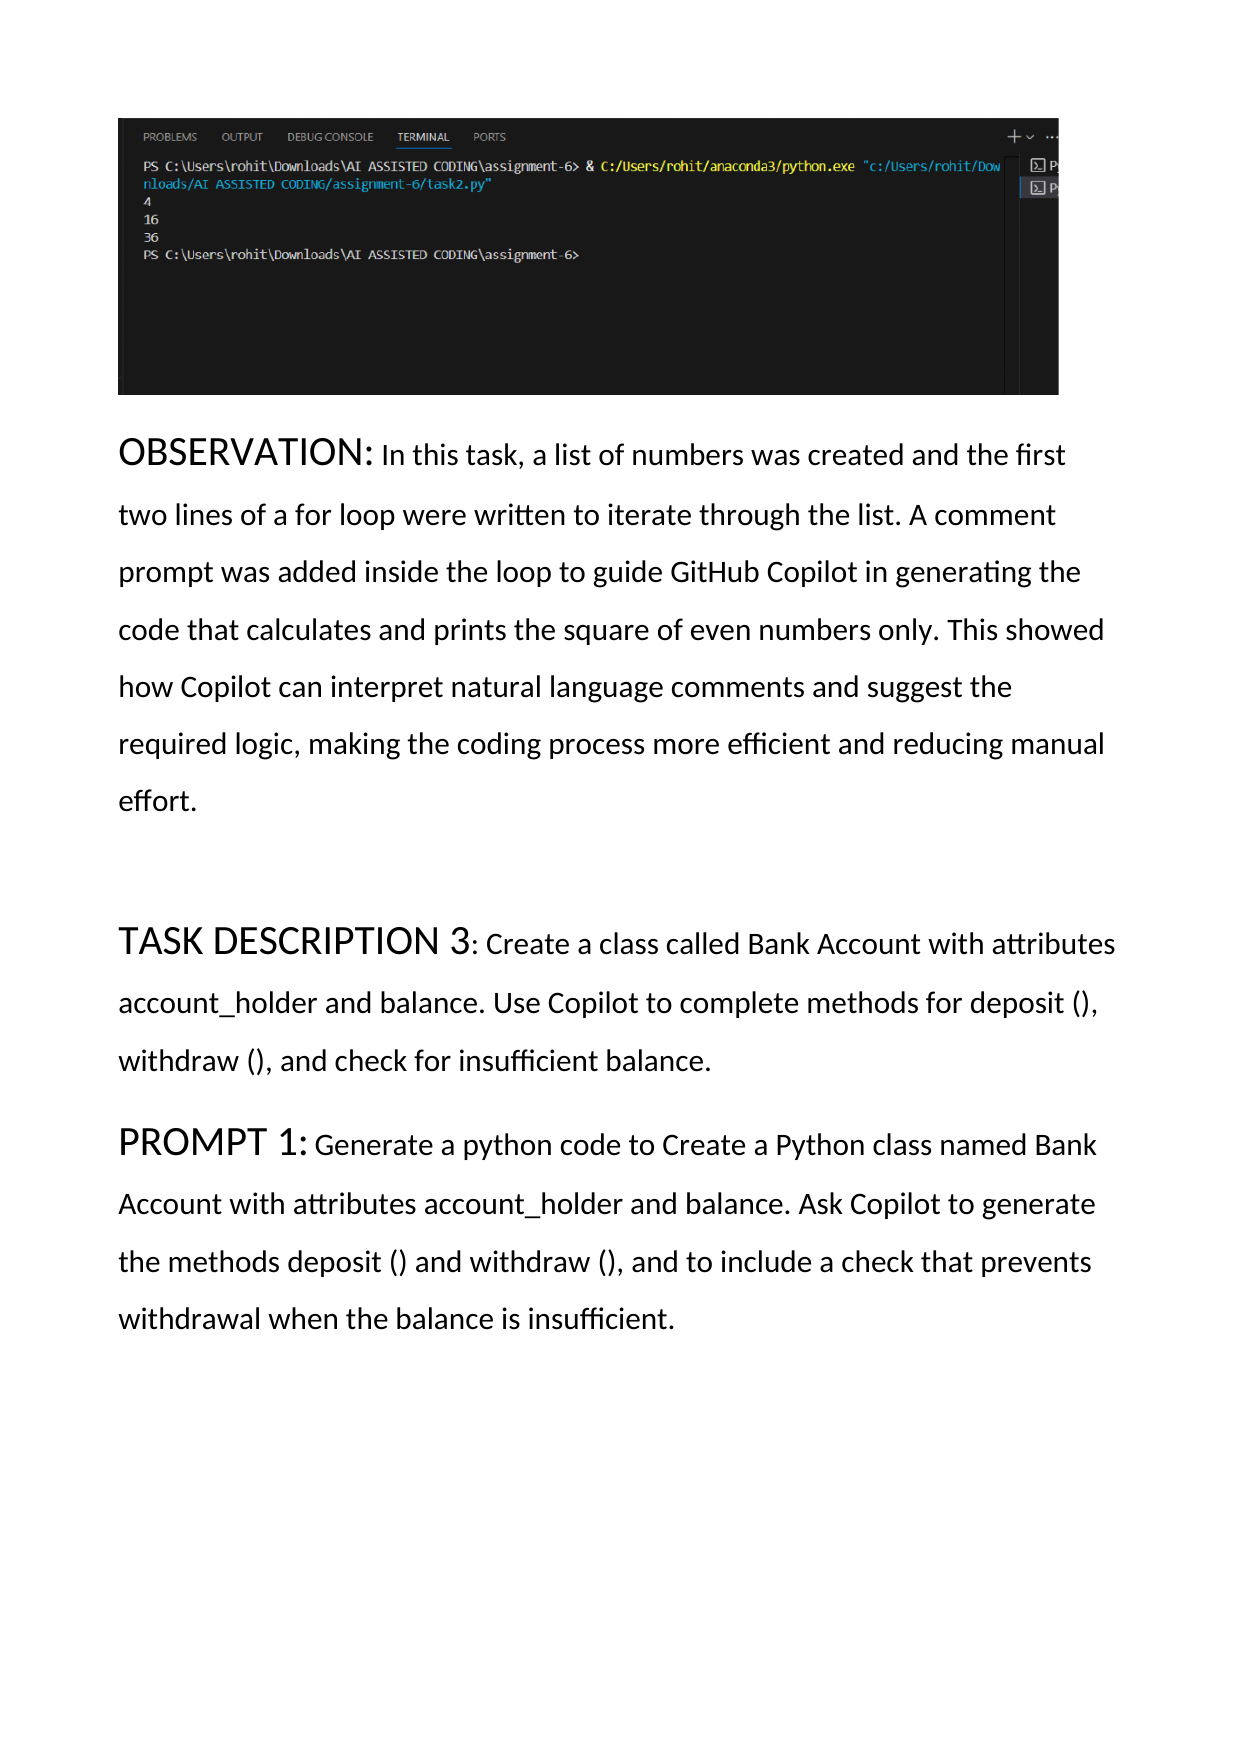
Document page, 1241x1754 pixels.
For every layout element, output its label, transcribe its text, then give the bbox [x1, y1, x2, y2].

text OBSERVATION: In this task, a list of numbers was created and the first two lines of a for loop were written to iterate through the list. A comment prompt was added inside the loop to guide GitHub Copilot in generating the code that calculates and prints the square of even numbers only. This showed how Copilot can interpret natural language comments and suggest the required logic, making the coding process more efficient and reducing manual effort. [118, 425, 1122, 819]
text PROMPT 1: Generate a python code to Create a Python class named Bank Account with attributes account_holder and balance. Ask Copilot to generate the methods deposit () and withdraw (), and to include a check that prevents withdrawal when the balance is insufficient. [118, 1114, 1122, 1337]
text TASK DESCRIPTION 3: Create a class called Bank Account with attributes account_holder and balance. Use Copilot to complete methods for deposit (), withdraw (), and check for insufficient balance. [118, 914, 1122, 1079]
